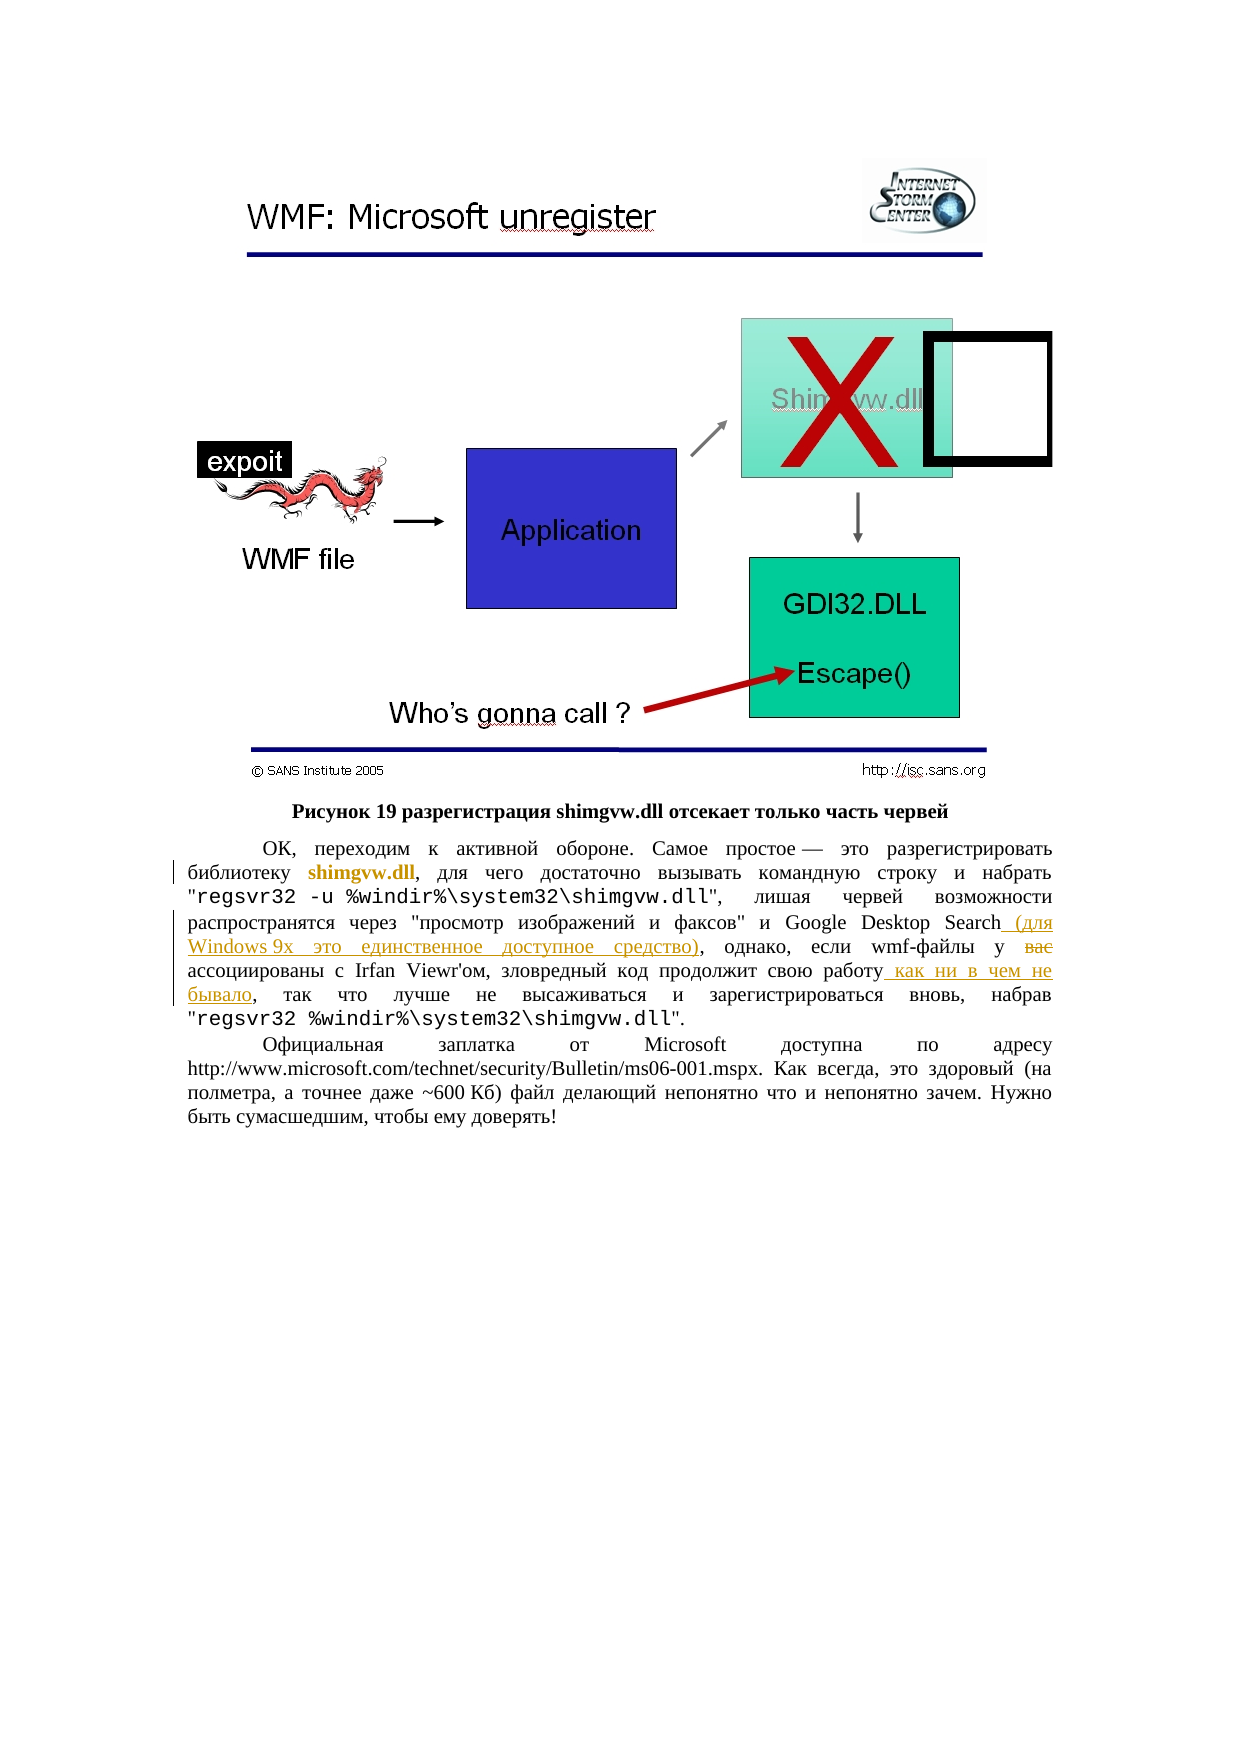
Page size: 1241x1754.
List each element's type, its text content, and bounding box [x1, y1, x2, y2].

text Рисунок 19 разрегистрация shimgvw.dll отсекает только часть червей [187, 799, 1053, 823]
picture [187, 150, 1053, 787]
text Официальная заплатка от Microsoft доступна по адресу http://www.microsoft.com/technet/security/Bulletin/ms06-001.mspx. Как всегда, это здоровый (на полметра, а точнее даже ~600 Кб) файл делающий непонятно что и непонятно зачем. Нужно быть сумасшедшим, чтобы ему доверять! [187, 1032, 1053, 1128]
text ОК, переходим к активной обороне. Самое простое — это разрегистрировать библиотеку shimgvw.dll, для чего достаточно вызывать командную строку и набрать "regsvr32 ‑u %windir%\system32\shimgvw.dll", лишая червей возможности распространятся через "просмотр изображений и факсов" и Google Desktop Search (для Windows 9x это единственное доступное средство), однако, если wmf-файлы у ассоциированы с Irfan Viewr'ом, зловредный код продолжит свою работу как ни в чем не бывало, так что лучше не высаживаться и зарегистрироваться вновь, набрав "regsvr32 %windir%\system32\shimgvw.dll". [187, 836, 1053, 1032]
